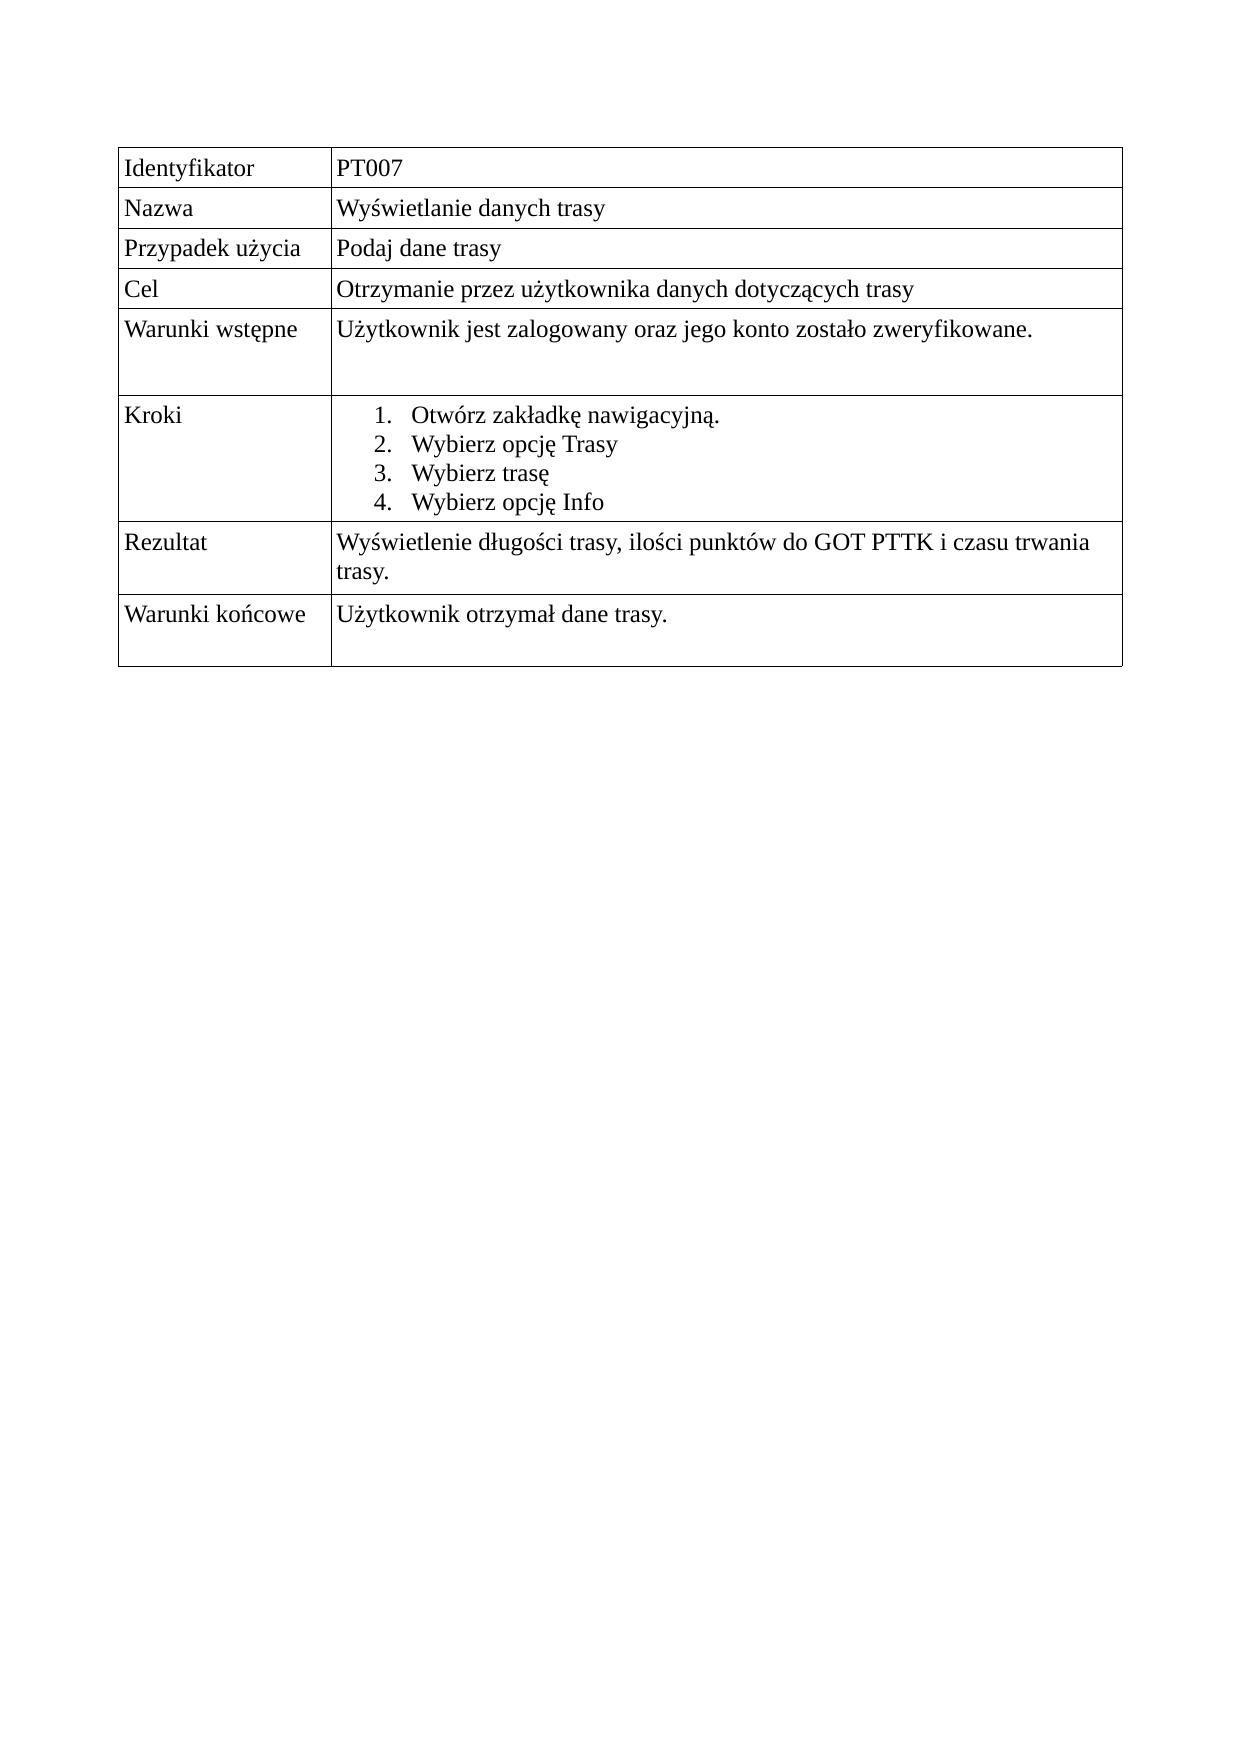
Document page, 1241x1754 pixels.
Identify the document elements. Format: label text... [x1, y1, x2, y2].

table_cell Przypadek użycia [119, 229, 331, 268]
table_cell Warunki wstępne [119, 309, 331, 395]
table_cell Rezultat [119, 522, 331, 593]
table_cell Użytkownik jest zalogowany oraz jego konto zostało zweryfikowane. [332, 309, 1122, 395]
table_cell Wyświetlanie danych trasy [332, 188, 1122, 227]
table_cell Warunki końcowe [119, 595, 331, 666]
table_cell Wyświetlenie długości trasy, ilości punktów do GOT PTTK i czasu trwania trasy. [332, 522, 1122, 593]
table_header Identyfikator [119, 148, 331, 187]
table_cell Otrzymanie przez użytkownika danych dotyczących trasy [332, 269, 1122, 308]
table_cell Kroki [119, 396, 331, 521]
table_cell Cel [119, 269, 331, 308]
table_cell Otwórz zakładkę nawigacyjną. Wybierz opcję Trasy Wybierz trasę Wybierz opcję Info [332, 396, 1122, 521]
table_cell Podaj dane trasy [332, 229, 1122, 268]
table_header PT007 [332, 148, 1122, 187]
table_cell Nazwa [119, 188, 331, 227]
table_cell Użytkownik otrzymał dane trasy. [332, 595, 1122, 666]
